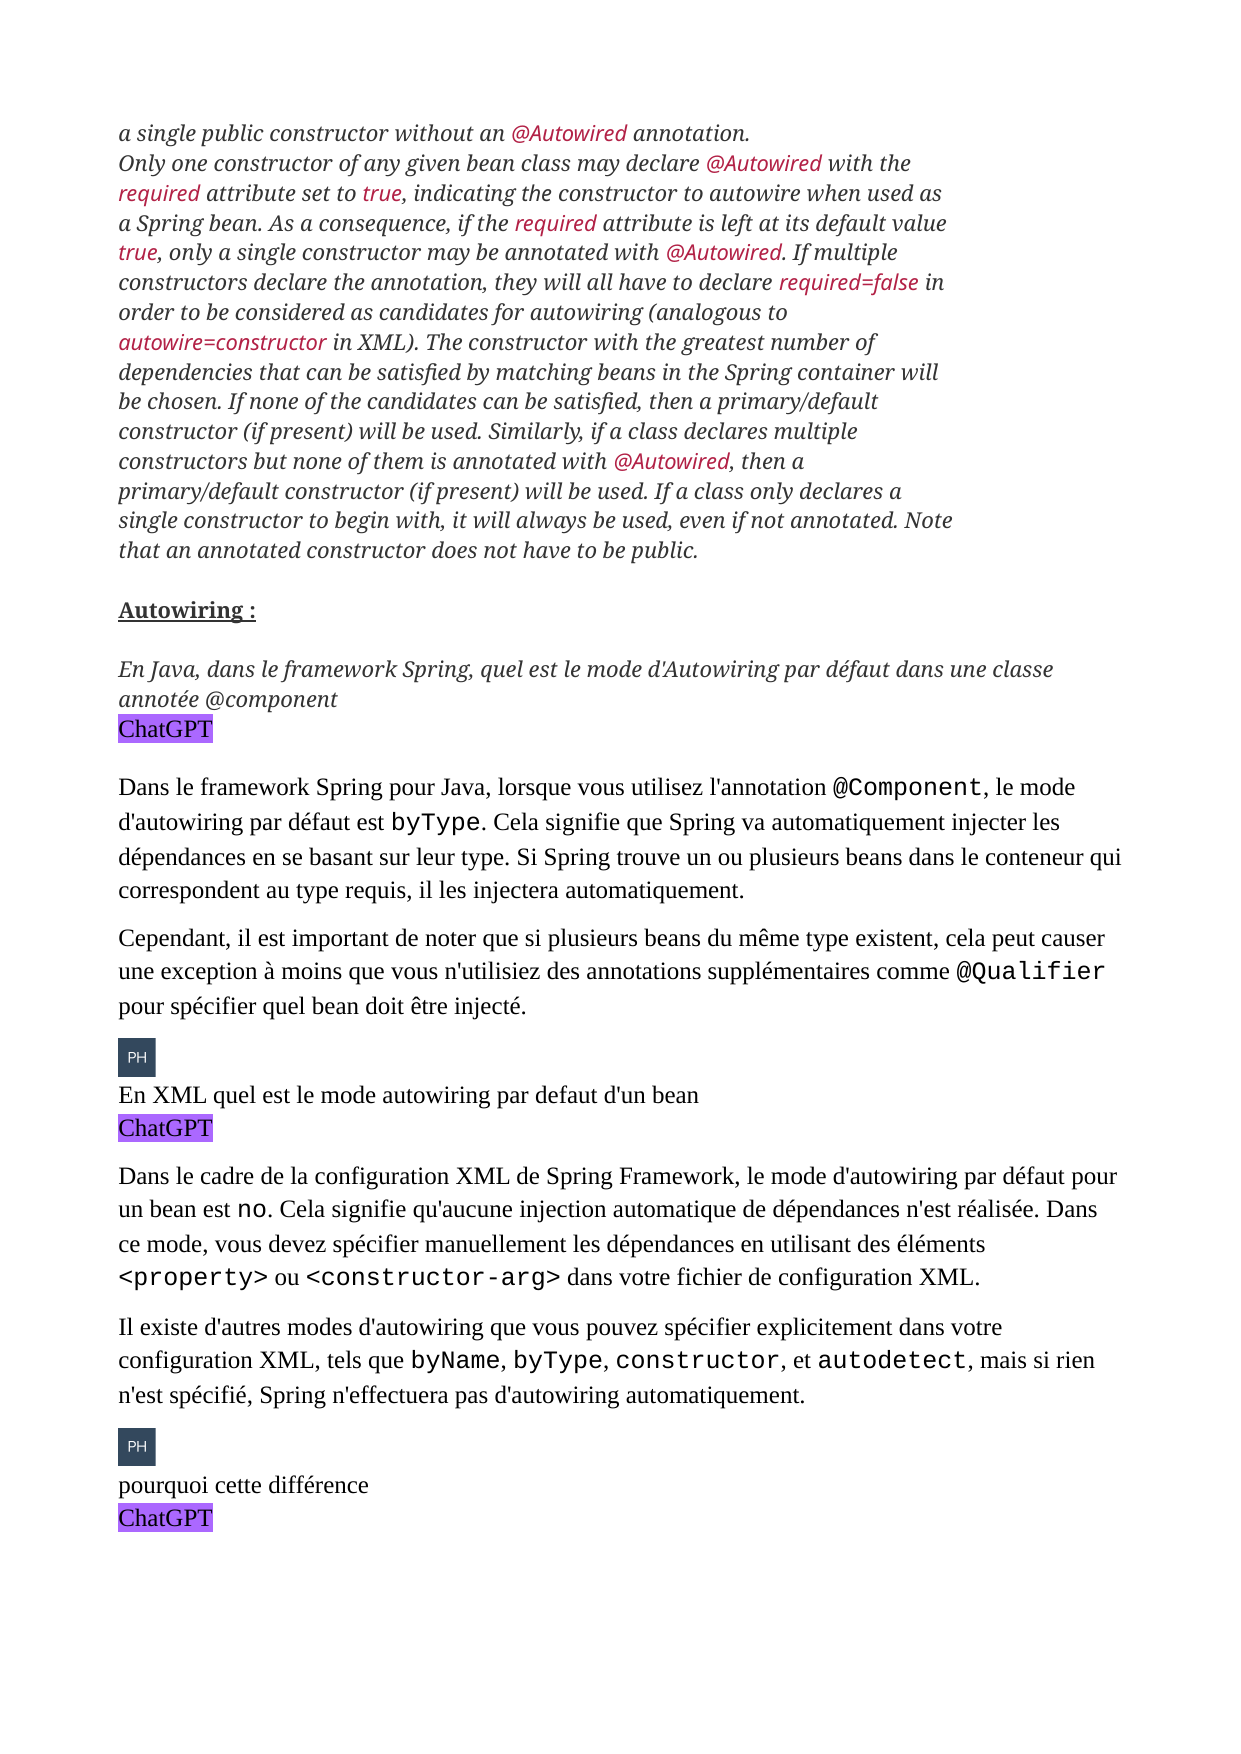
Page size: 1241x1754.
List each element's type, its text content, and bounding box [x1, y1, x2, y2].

text a single public constructor without an @Autowired annotation. [118, 118, 1122, 148]
text autowire=constructor in XML). The constructor with the greatest number of [118, 327, 1122, 356]
picture [118, 1038, 156, 1077]
text a Spring bean. As a consequence, if the required attribute is left at its default value [118, 207, 1122, 237]
text required attribute set to true, indicating the constructor to autowire when used as [118, 178, 1122, 207]
text that an annotated constructor does not have to be public. [118, 535, 1122, 565]
text constructors declare the annotation, they will all have to declare required=false in [118, 267, 1122, 297]
picture [118, 1428, 156, 1466]
text single constructor to begin with, it will always be used, even if not annotated. Note [118, 505, 1122, 535]
text ChatGPT [118, 714, 1122, 743]
text En Java, dans le framework Spring, quel est le mode d'Autowiring par défaut dans une classe annotée @component [118, 654, 1122, 714]
text Dans le framework Spring pour Java, lorsque vous utilisez l'annotation @Component, le mode d'autowiring par défaut est byType. Cela signifie que Spring va automatiquement injecter les dépendances en se basant sur leur type. Si Spring trouve un ou plusieurs beans dans le conteneur qui correspondent au type requis, il les injectera automatiquement. [118, 772, 1122, 904]
text pourquoi cette différence [118, 1470, 1122, 1498]
text constructors but none of them is annotated with @Autowired, then a [118, 446, 1122, 476]
text Cependant, il est important de noter que si plusieurs beans du même type existent, cela peut causer une exception à moins que vous n'utilisiez des annotations supplémentaires comme @Qualifier pour spécifier quel bean doit être injecté. [118, 923, 1122, 1020]
text primary/default constructor (if present) will be used. If a class only declares a [118, 476, 1122, 505]
text Only one constructor of any given bean class may declare @Autowired with the [118, 148, 1122, 178]
text constructor (if present) will be used. Similarly, if a class declares multiple [118, 416, 1122, 446]
text order to be considered as candidates for autowiring (analogous to [118, 297, 1122, 327]
text true, only a single constructor may be annotated with @Autowired. If multiple [118, 237, 1122, 267]
text be chosen. If none of the candidates can be satisfied, then a primary/default [118, 386, 1122, 416]
text ChatGPT [118, 1113, 1122, 1142]
text En XML quel est le mode autowiring par defaut d'un bean [118, 1081, 1122, 1109]
text Autowiring : [118, 595, 1122, 624]
text Il existe d'autres modes d'autowiring que vous pouvez spécifier explicitement dans votre configuration XML, tels que byName, byType, constructor, et autodetect, mais si rien n'est spécifié, Spring n'effectuera pas d'autowiring automatiquement. [118, 1312, 1122, 1409]
text Dans le cadre de la configuration XML de Spring Framework, le mode d'autowiring par défaut pour un bean est no. Cela signifie qu'aucune injection automatique de dépendances n'est réalisée. Dans ce mode, vous devez spécifier manuellement les dépendances en utilisant des éléments <property> ou <constructor-arg> dans votre fichier de configuration XML. [118, 1161, 1122, 1293]
text ChatGPT [118, 1503, 1122, 1532]
text dependencies that can be satisfied by matching beans in the Spring container will [118, 356, 1122, 386]
